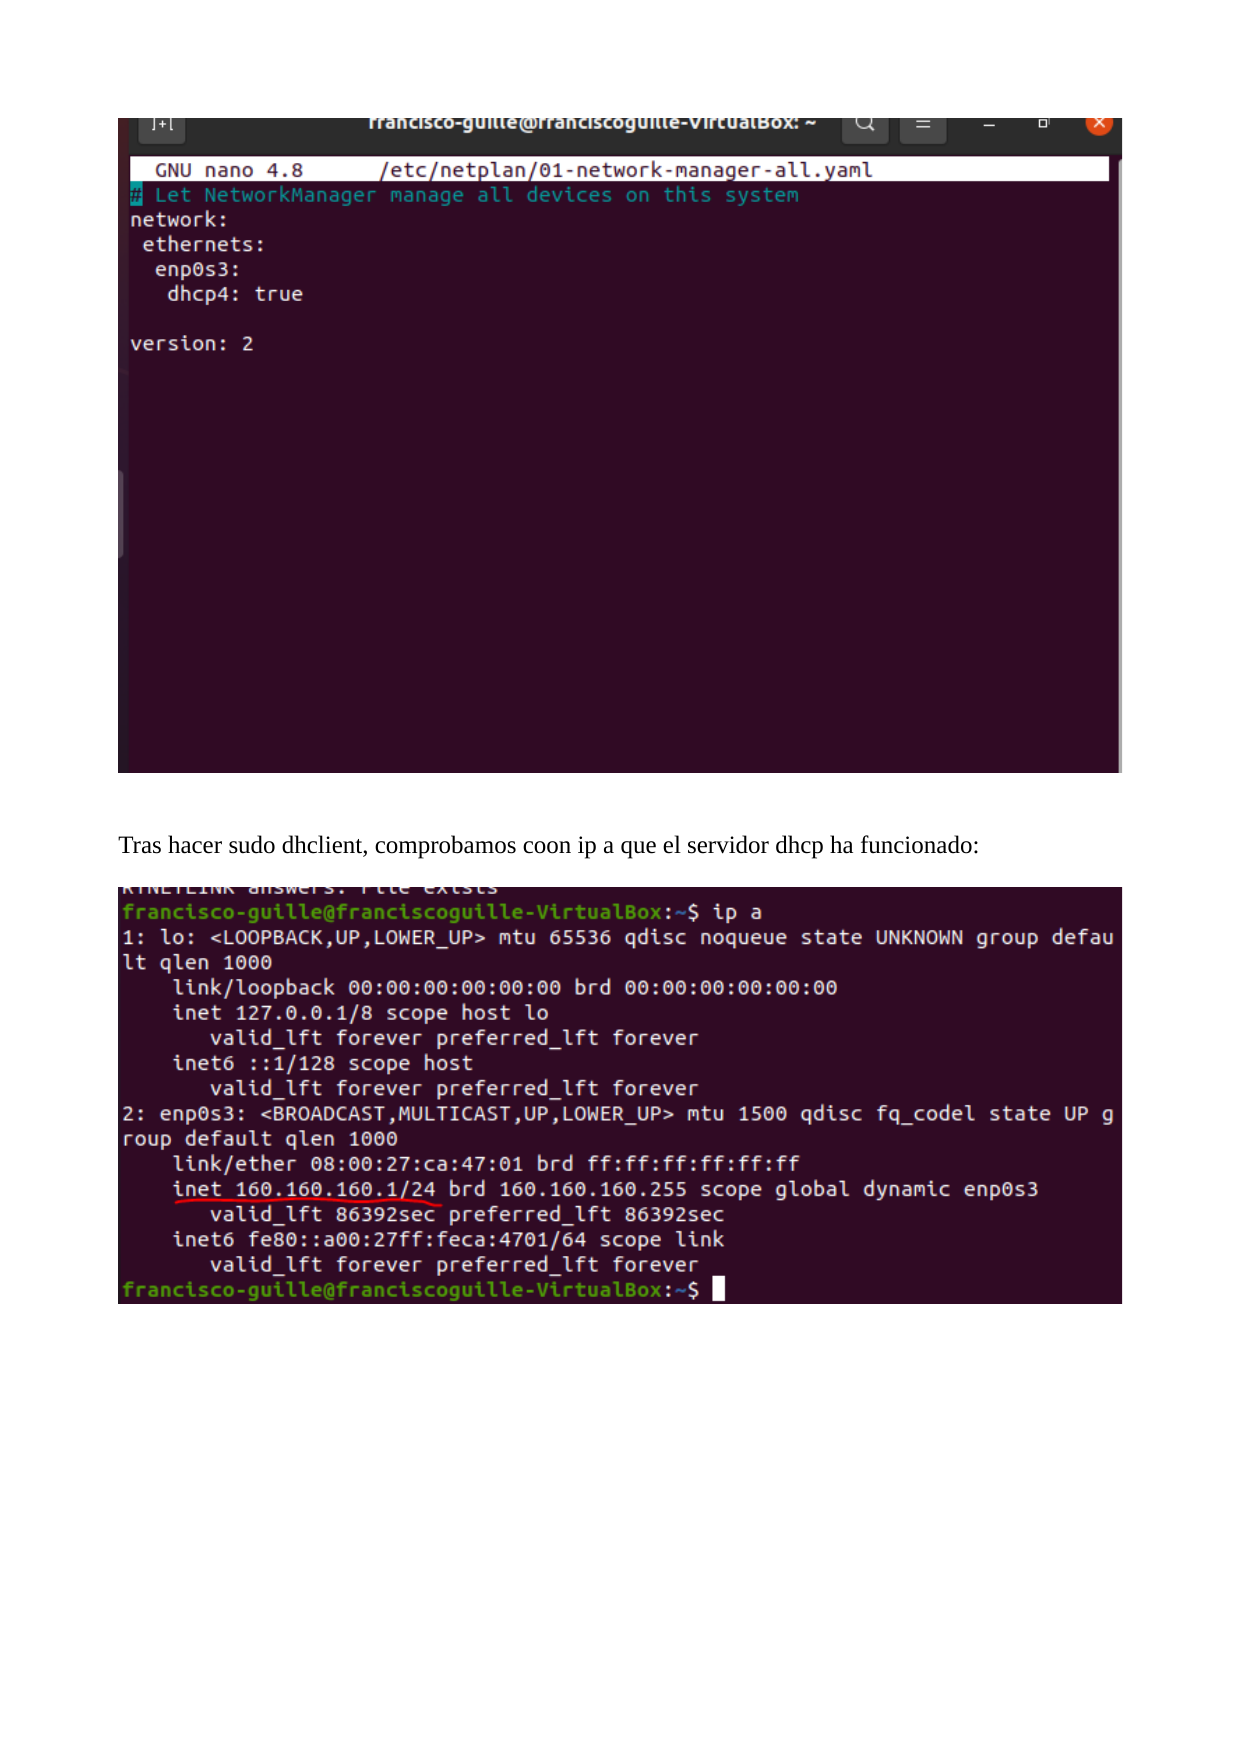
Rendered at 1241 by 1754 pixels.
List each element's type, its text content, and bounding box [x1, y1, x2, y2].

picture [118, 118, 1123, 773]
picture [118, 887, 1123, 1304]
text Tras hacer sudo dhclient, comprobamos coon ip a que el servidor dhcp ha funcionado: [118, 830, 1122, 859]
